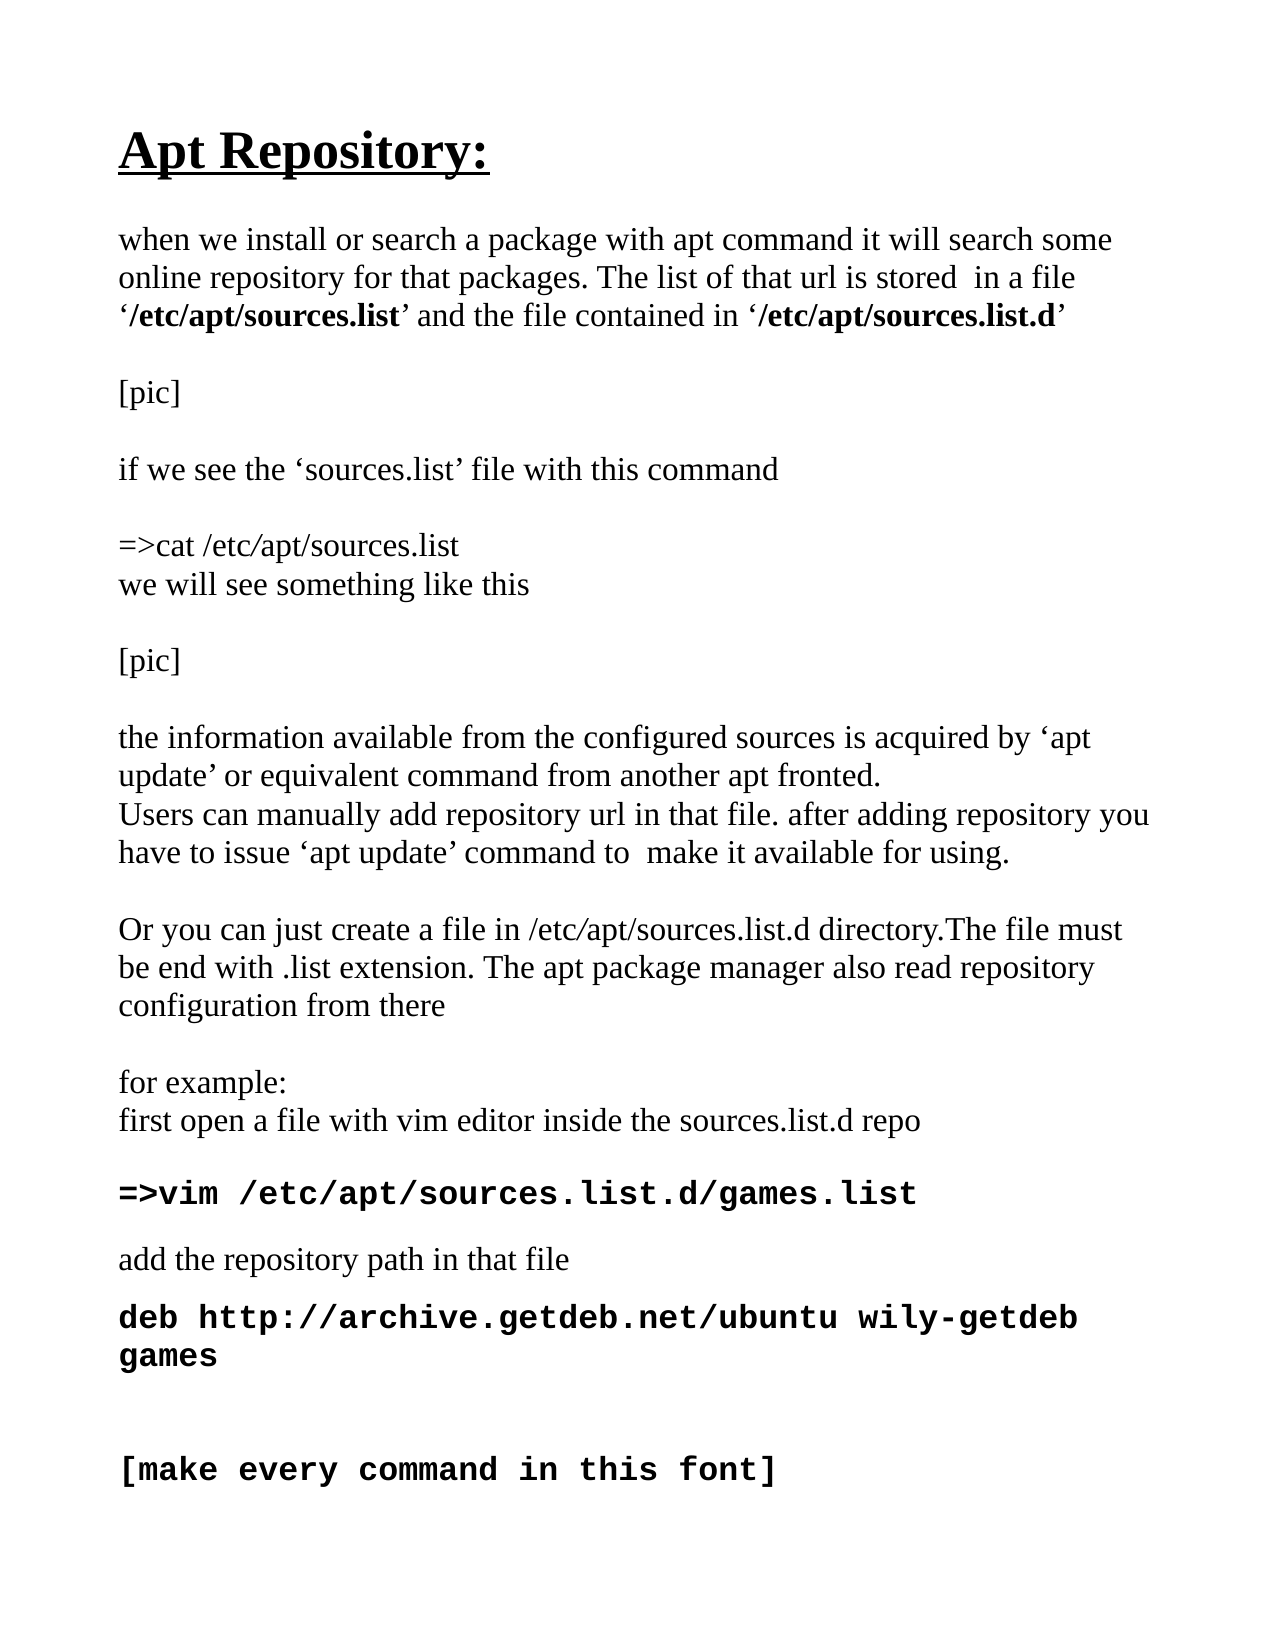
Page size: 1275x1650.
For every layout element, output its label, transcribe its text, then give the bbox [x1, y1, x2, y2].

text we will see something like this [118, 564, 1157, 602]
text =>cat /etc/apt/sources.list [118, 525, 1157, 564]
text add the repository path in that file [118, 1239, 1157, 1277]
text first open a file with vim editor inside the sources.list.d repo [118, 1100, 1157, 1139]
text deb http://archive.getdeb.net/ubuntu wily-getdeb games [118, 1301, 1157, 1377]
text Users can manually add repository url in that file. after adding repository you have to issue ‘apt update’ command to make it available for using. [118, 794, 1157, 870]
text =>vim /etc/apt/sources.list.d/games.list [118, 1177, 1157, 1215]
text ‘/etc/apt/sources.list’ and the file contained in ‘/etc/apt/sources.list.d’ [118, 295, 1157, 334]
text the information available from the configured sources is acquired by ‘apt update’ or equivalent command from another apt fronted. [118, 717, 1157, 794]
text for example: [118, 1062, 1157, 1100]
text Or you can just create a file in /etc/apt/sources.list.d directory.The file must be end with .list extension. The apt package manager also read repository configuration from there [118, 909, 1157, 1024]
text Apt Repository: [118, 118, 1157, 180]
text when we install or search a package with apt command it will search some online repository for that packages. The list of that url is stored in a file [118, 219, 1157, 295]
text [pic] [118, 372, 1157, 410]
text if we see the ‘sources.list’ file with this command [118, 449, 1157, 487]
text [make every command in this font] [118, 1452, 1157, 1490]
text [pic] [118, 640, 1157, 679]
